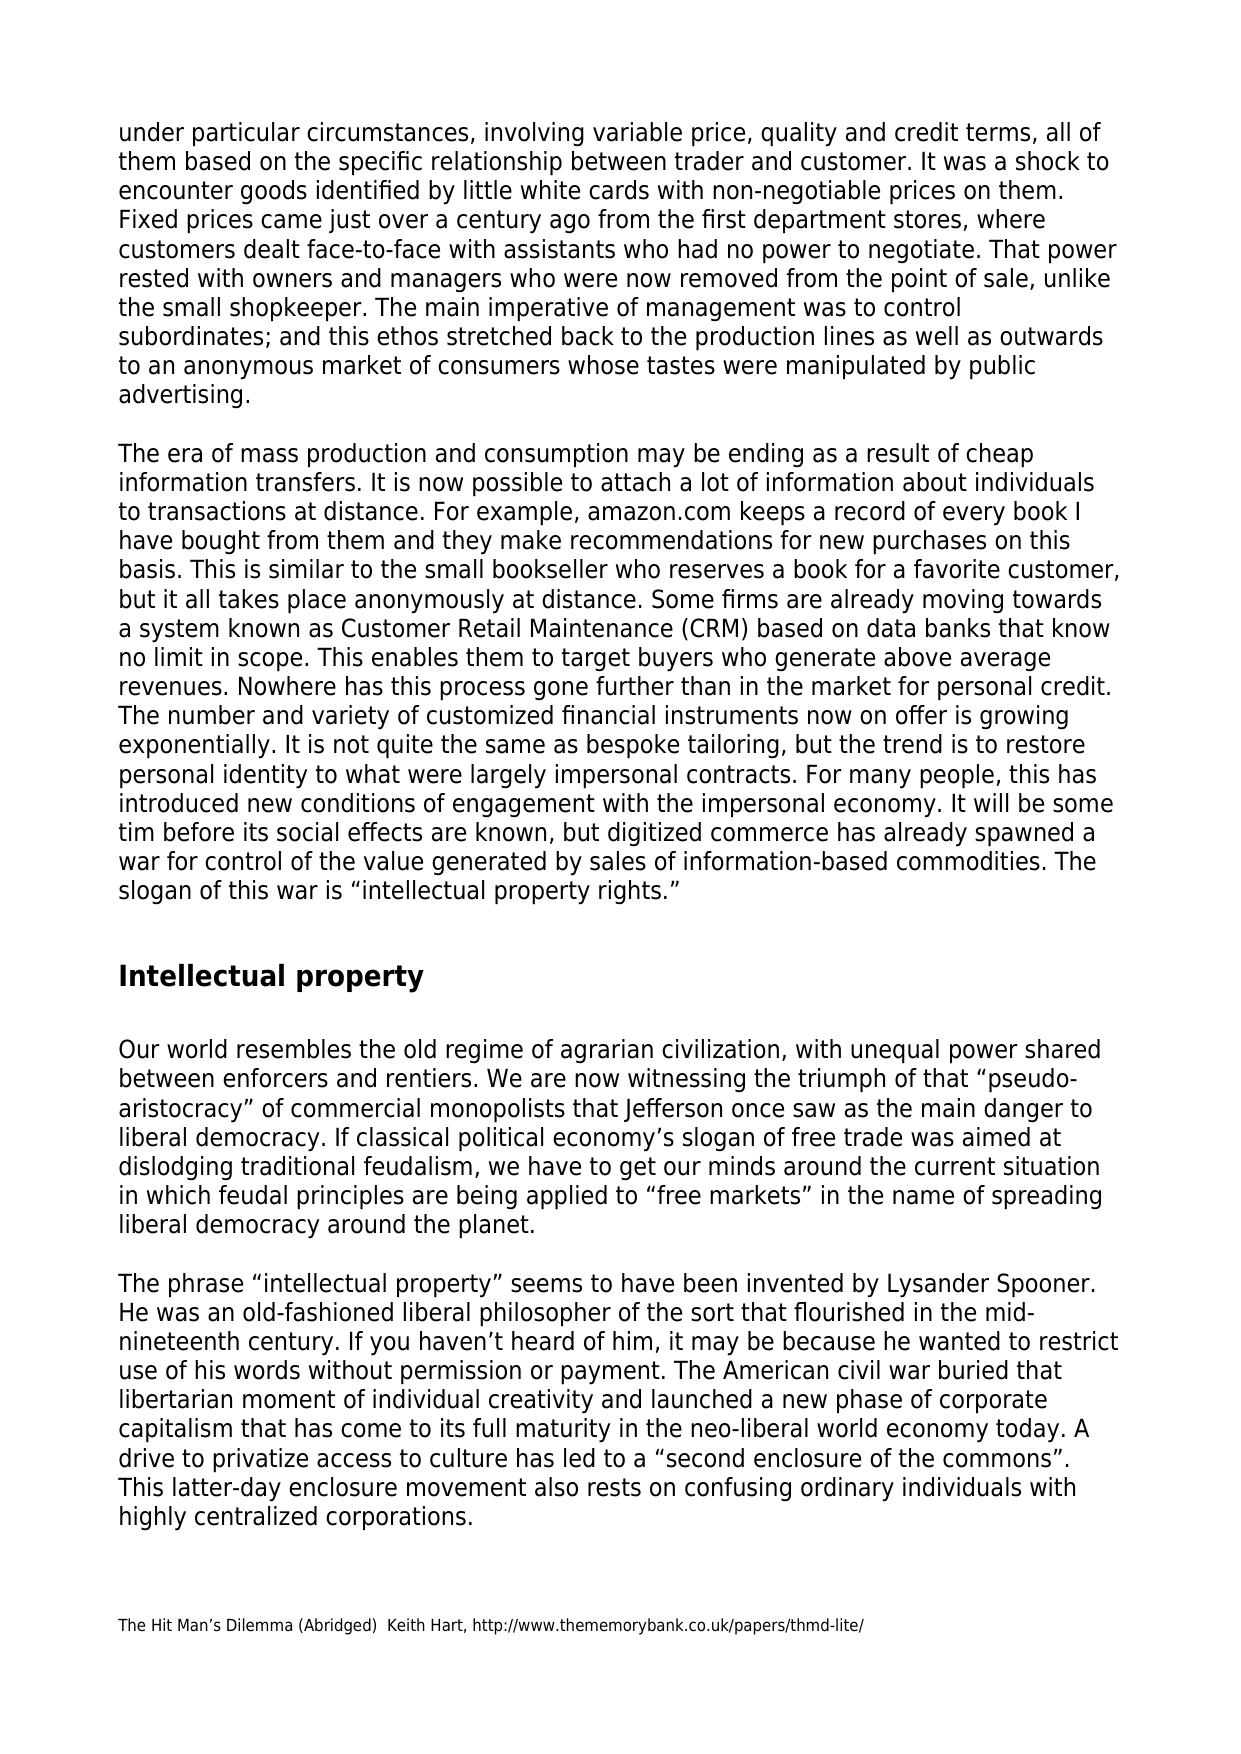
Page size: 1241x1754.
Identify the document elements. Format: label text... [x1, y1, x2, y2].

subtitle Intellectual property [118, 960, 1122, 994]
text The era of mass production and consumption may be ending as a result of cheap information transfers. It is now possible to attach a lot of information about individuals to transactions at distance. For example, amazon.com keeps a record of every book I have bought from them and they make recommendations for new purchases on this basis. This is similar to the small bookseller who reserves a book for a favorite customer, but it all takes place anonymously at distance. Some firms are already moving towards a system known as Customer Retail Maintenance (CRM) based on data banks that know no limit in scope. This enables them to target buyers who generate above average revenues. Nowhere has this process gone further than in the market for personal credit. The number and variety of customized financial instruments now on offer is growing exponentially. It is not quite the same as bespoke tailoring, but the trend is to restore personal identity to what were largely impersonal contracts. For many people, this has introduced new conditions of engagement with the impersonal economy. It will be some tim before its social effects are known, but digitized commerce has already spawned a war for control of the value generated by sales of information-based commodities. The slogan of this war is “intellectual property rights.” [118, 439, 1122, 906]
text under particular circumstances, involving variable price, quality and credit terms, all of them based on the specific relationship between trader and customer. It was a shock to encounter goods identified by little white cards with non-negotiable prices on them. Fixed prices came just over a century ago from the first department stores, where customers dealt face-to-face with assistants who had no power to negotiate. That power rested with owners and managers who were now removed from the point of sale, unlike the small shopkeeper. The main imperative of management was to control subordinates; and this ethos stretched back to the production lines as well as outwards to an anonymous market of consumers whose tastes were manipulated by public advertising. [118, 118, 1122, 410]
text Our world resembles the old regime of agrarian civilization, with unequal power shared between enforcers and rentiers. We are now witnessing the triumph of that “pseudo-aristocracy” of commercial monopolists that Jefferson once saw as the main danger to liberal democracy. If classical political economy’s slogan of free trade was aimed at dislodging traditional feudalism, we have to get our minds around the current situation in which feudal principles are being applied to “free markets” in the name of spreading liberal democracy around the planet. [118, 1035, 1122, 1239]
text The phrase “intellectual property” seems to have been invented by Lysander Spooner. He was an old-fashioned liberal philosopher of the sort that flourished in the mid-nineteenth century. If you haven’t heard of him, it may be because he wanted to restrict use of his words without permission or payment. The American civil war buried that libertarian moment of individual creativity and launched a new phase of corporate capitalism that has come to its full maturity in the neo-liberal world economy today. A drive to privatize access to culture has led to a “second enclosure of the commons”. This latter-day enclosure movement also rests on confusing ordinary individuals with highly centralized corporations. [118, 1269, 1122, 1531]
